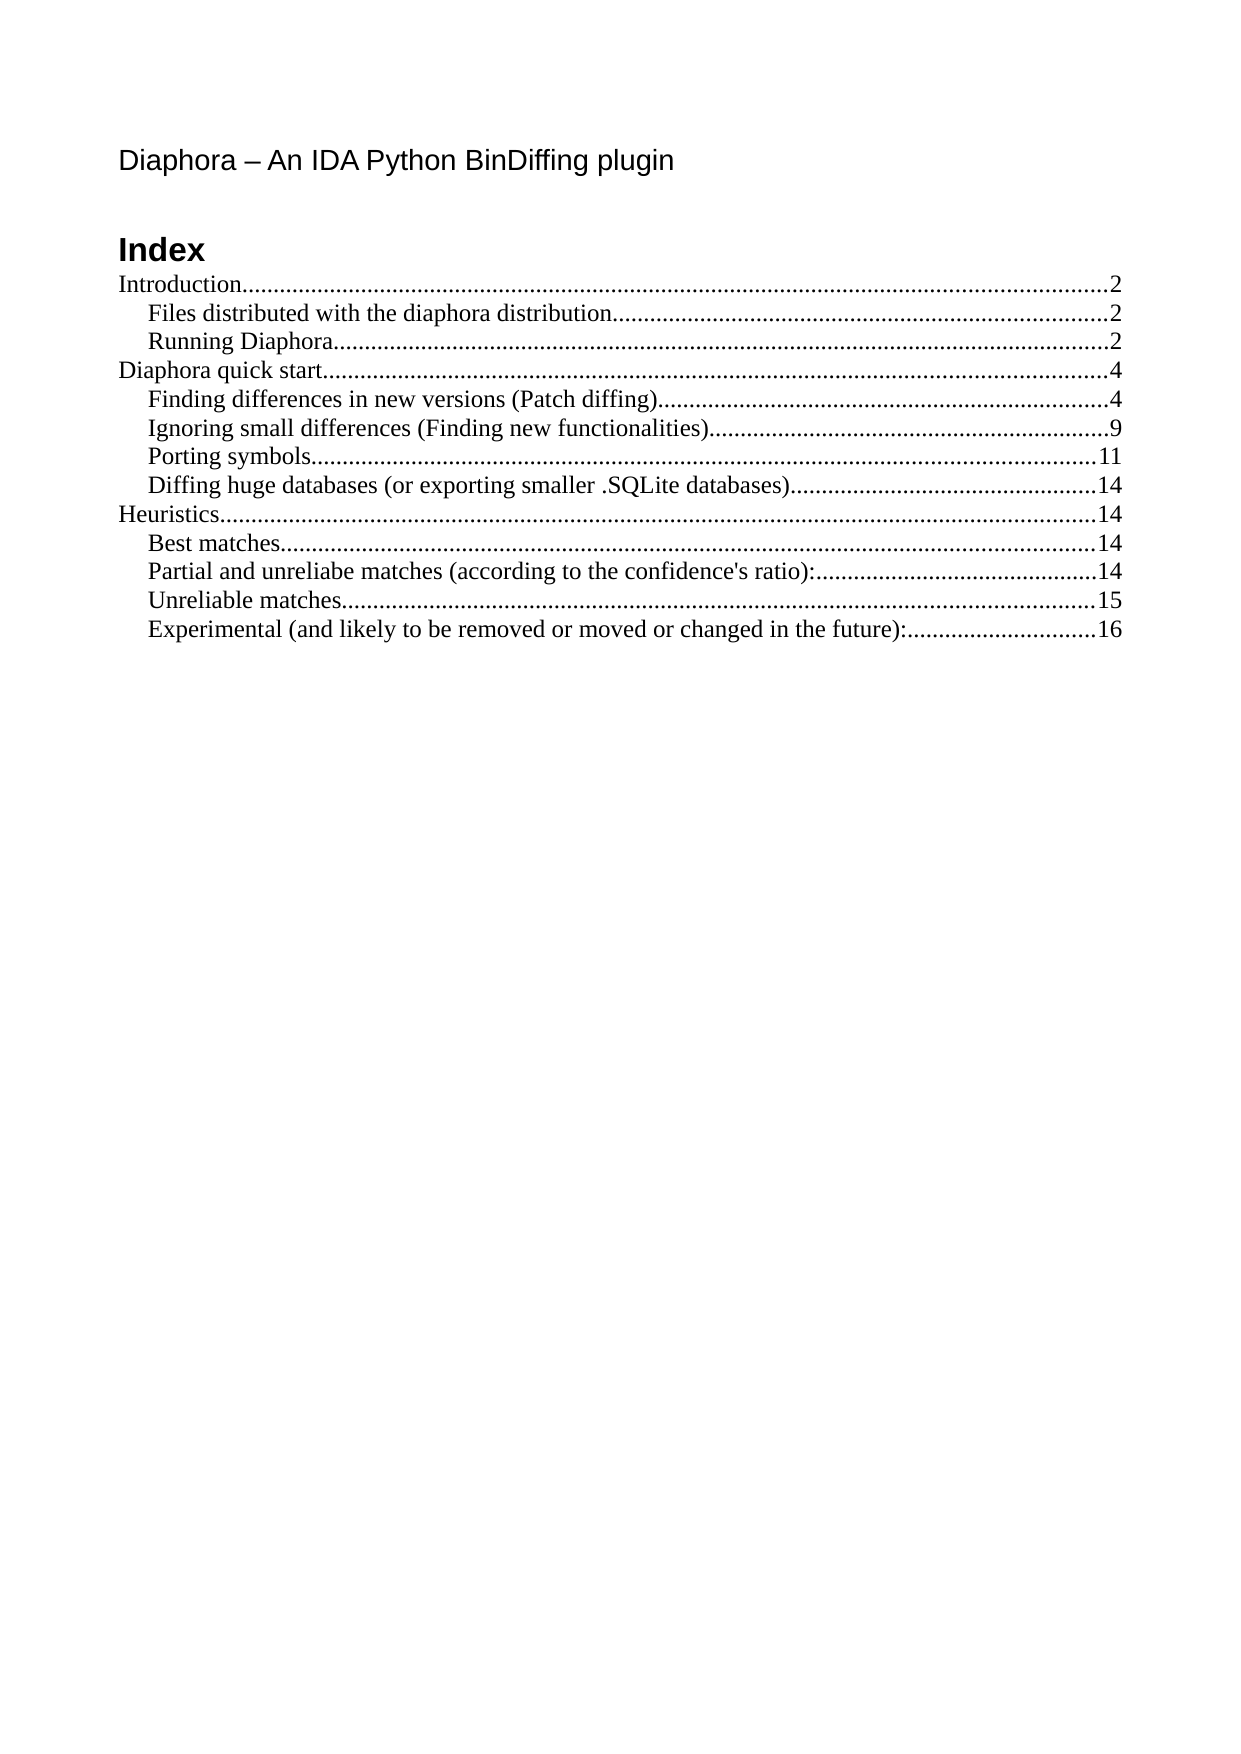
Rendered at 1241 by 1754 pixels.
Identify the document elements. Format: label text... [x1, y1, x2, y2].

text Diffing huge databases (or exporting smaller .SQLite databases) 14 [148, 470, 1122, 499]
text Porting symbols 11 [148, 441, 1122, 470]
text Heuristics 14 [118, 499, 1122, 528]
text Finding differences in new versions (Patch diffing) 4 [148, 384, 1122, 413]
text Unreliable matches 15 [148, 585, 1122, 614]
subtitle Diaphora – An IDA Python BinDiffing plugin [118, 143, 1122, 177]
text Experimental (and likely to be removed or moved or changed in the future): 16 [148, 614, 1122, 643]
text Diaphora quick start 4 [118, 355, 1122, 384]
text Introduction 2 [118, 269, 1122, 298]
text Partial and unreliabe matches (according to the confidence's ratio): 14 [148, 556, 1122, 585]
subtitle Index [118, 230, 1122, 269]
text Best matches 14 [148, 528, 1122, 556]
text Ignoring small differences (Finding new functionalities) 9 [148, 413, 1122, 441]
text Running Diaphora 2 [148, 326, 1122, 355]
text Files distributed with the diaphora distribution 2 [148, 298, 1122, 326]
